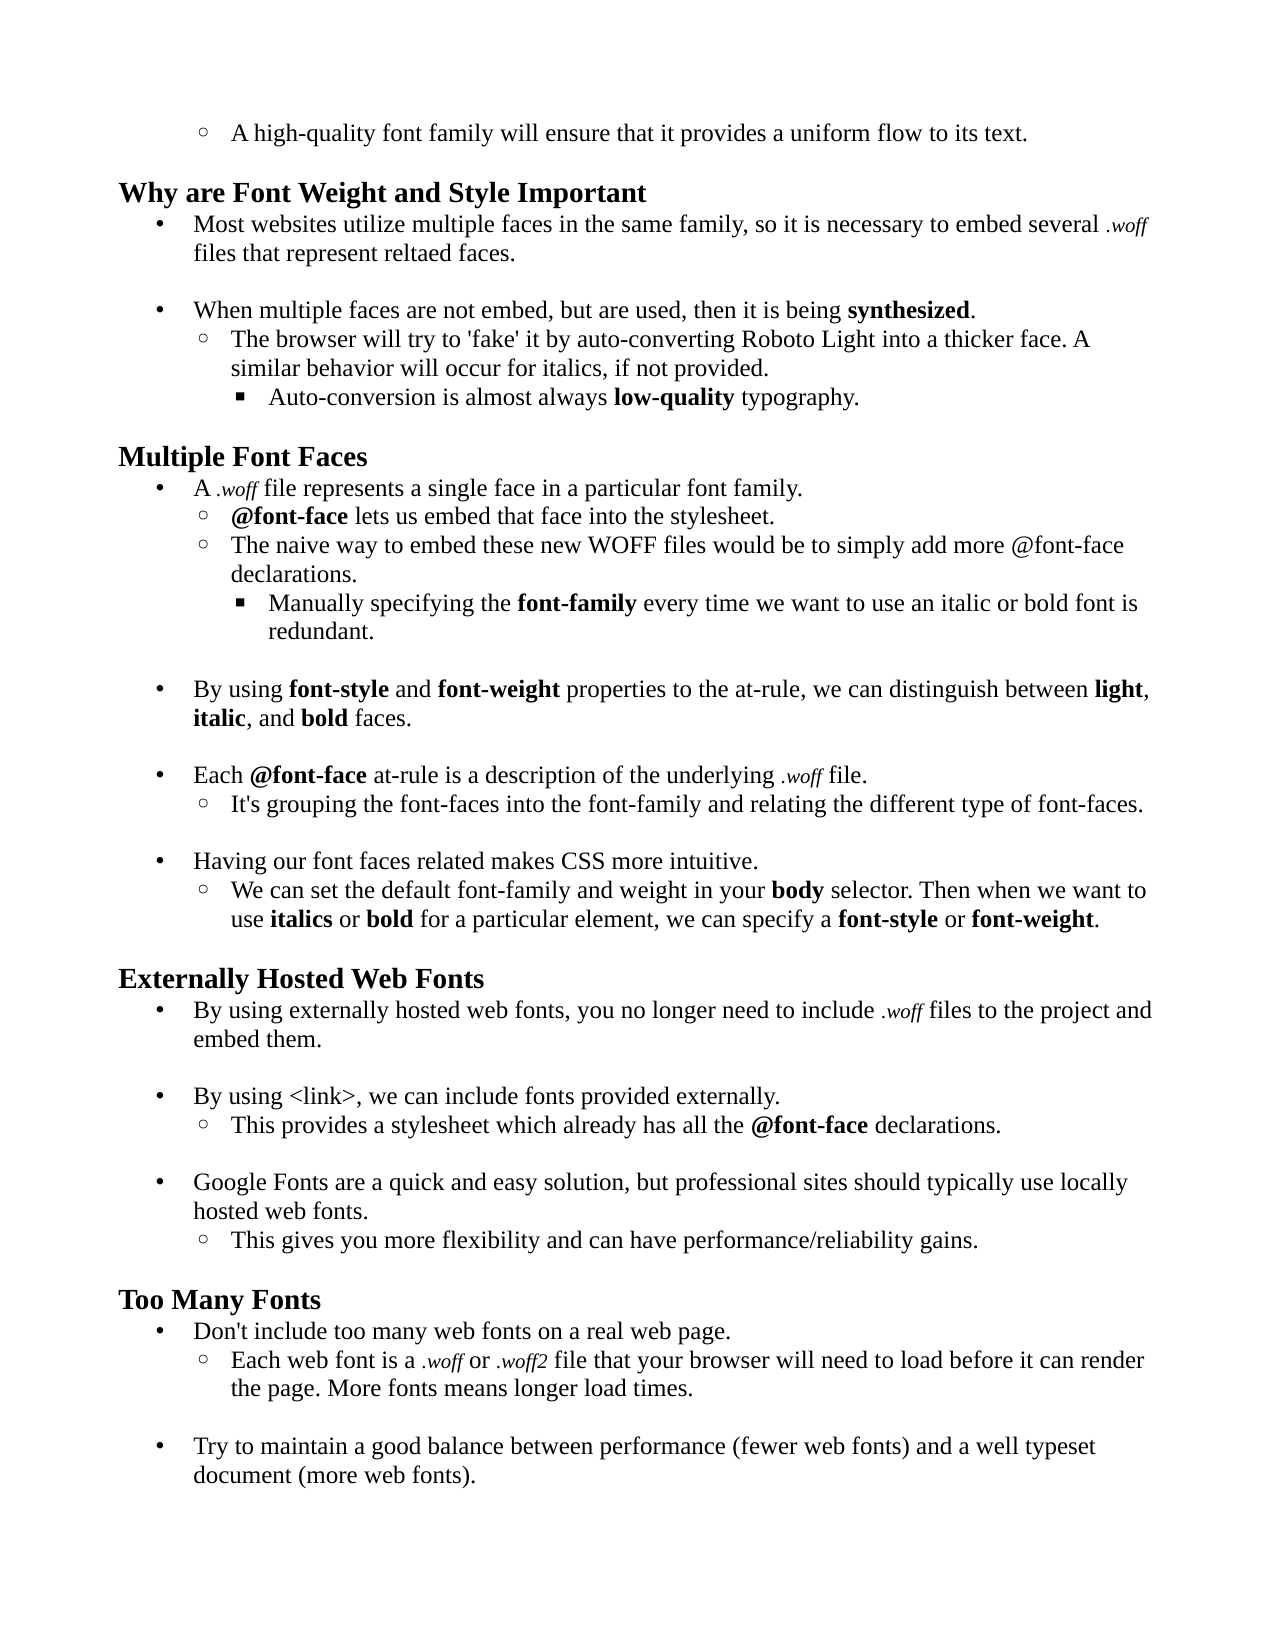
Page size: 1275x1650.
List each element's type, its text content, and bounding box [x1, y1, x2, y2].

list We can set the default font-family and weight in your body selector. Then when we want to use italics or bold for a particular element, we can specify a font-style or font-weight. [193, 875, 1157, 933]
list By using font-style and font-weight properties to the at-rule, we can distinguish between light, italic, and bold faces. [156, 674, 1157, 731]
list Auto-conversion is almost always low-quality typography. [231, 382, 1157, 410]
list By using externally hosted web fonts, you no longer need to include .woff files to the project and embed them. [156, 995, 1157, 1052]
list Manually specifying the font-family every time we want to use an italic or bold font is redundant. [231, 588, 1157, 645]
text Multiple Font Faces [118, 439, 1157, 473]
list A high-quality font family will ensure that it provides a uniform flow to its text. [193, 118, 1157, 147]
list Try to maintain a good balance between performance (fewer web fonts) and a well typeset document (more web fonts). [156, 1431, 1157, 1488]
list Each web font is a .woff or .woff2 file that your browser will need to load before it can render the page. More fonts means longer load times. [193, 1345, 1157, 1402]
text Why are Font Weight and Style Important [118, 176, 1157, 209]
list This provides a stylesheet which already has all the @font-face declarations. [193, 1110, 1157, 1139]
list A .woff file represents a single face in a particular font family. [156, 473, 1157, 501]
list Google Fonts are a quick and easy solution, but professional sites should typically use locally hosted web fonts. [156, 1167, 1157, 1225]
text Externally Hosted Web Fonts [118, 961, 1157, 995]
list This gives you more flexibility and can have performance/reliability gains. [193, 1225, 1157, 1254]
list The browser will try to 'fake' it by auto-converting Roboto Light into a thicker face. A similar behavior will occur for italics, if not provided. [193, 324, 1157, 382]
list @font-face lets us embed that face into the stylesheet. [193, 501, 1157, 530]
list Each @font-face at-rule is a description of the underlying .woff file. [156, 760, 1157, 789]
list The naive way to embed these new WOFF files would be to simply add more @font-face declarations. [193, 530, 1157, 588]
list Most websites utilize multiple faces in the same family, so it is necessary to embed several .woff files that represent reltaed faces. [156, 209, 1157, 267]
list When multiple faces are not embed, but are used, then it is being synthesized. [156, 295, 1157, 324]
list Don't include too many web fonts on a real web page. [156, 1316, 1157, 1345]
list Having our font faces related makes CSS more intuitive. [156, 846, 1157, 875]
list By using <link>, we can include fonts provided externally. [156, 1081, 1157, 1110]
text Too Many Fonts [118, 1282, 1157, 1316]
list It's grouping the font-faces into the font-family and relating the different type of font-faces. [193, 789, 1157, 818]
